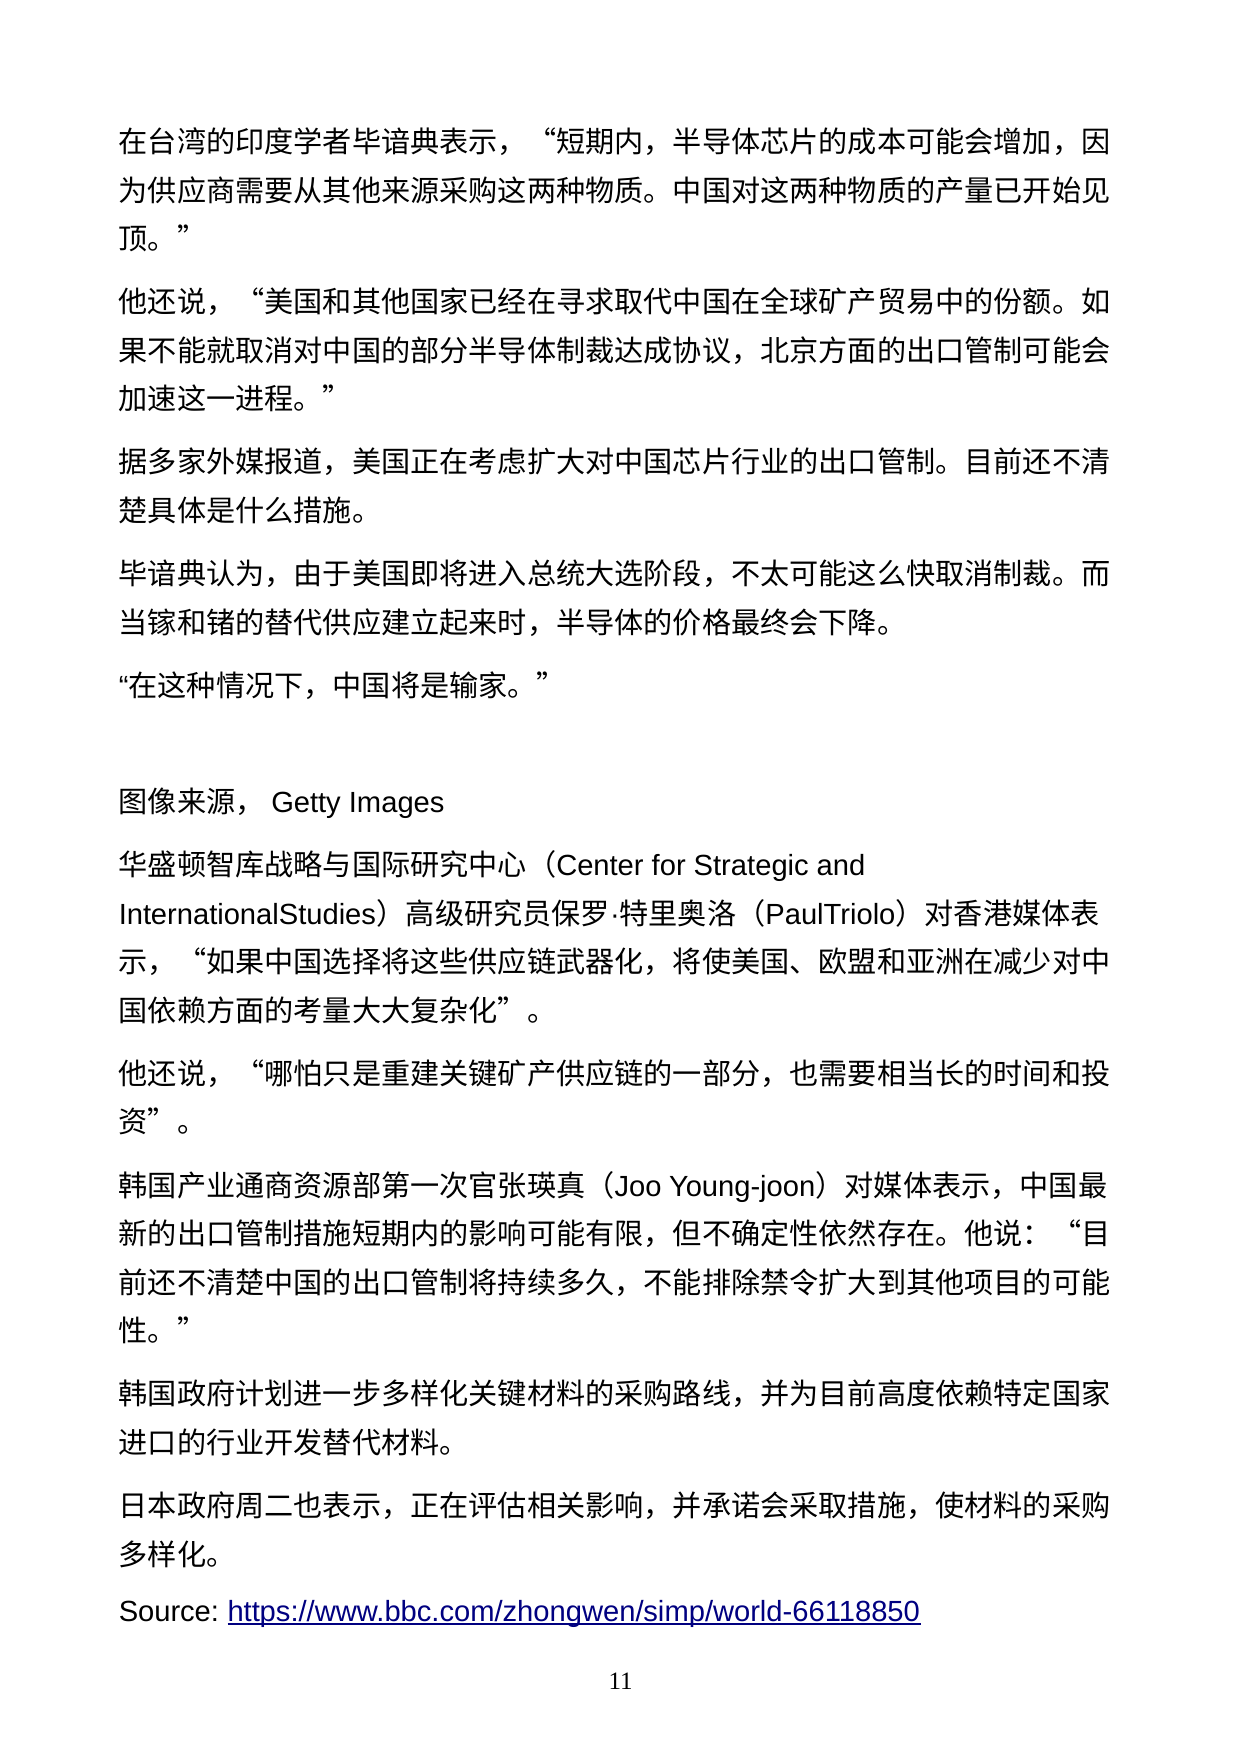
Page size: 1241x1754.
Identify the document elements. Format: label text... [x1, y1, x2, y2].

text 华盛顿智库战略与国际研究中心（Center for Strategic and InternationalStudies）高级研究员保罗·特里奥洛（PaulTriolo）对香港媒体表示，“如果中国选择将这些供应链武器化，将使美国、欧盟和亚洲在减少对中国依赖方面的考量大大复杂化”。 [118, 842, 1122, 1029]
text Source: https://www.bbc.com/zhongwen/simp/world-66118850 [118, 1594, 1122, 1628]
text 图像来源， Getty Images [118, 778, 1122, 821]
text 他还说，“哪怕只是重建关键矿产供应链的一部分，也需要相当长的时间和投资”。 [118, 1050, 1122, 1141]
text 据多家外媒报道，美国正在考虑扩大对中国芯片行业的出口管制。目前还不清楚具体是什么措施。 [118, 439, 1122, 530]
text “在这种情况下，中国将是输家。” [118, 662, 1122, 704]
text 他还说，“美国和其他国家已经在寻求取代中国在全球矿产贸易中的份额。如果不能就取消对中国的部分半导体制裁达成协议，北京方面的出口管制可能会加速这一进程。” [118, 279, 1122, 418]
text 韩国产业通商资源部第一次官张瑛真（Joo Young-joon）对媒体表示，中国最新的出口管制措施短期内的影响可能有限，但不确定性依然存在。他说：“目前还不清楚中国的出口管制将持续多久，不能排除禁令扩大到其他项目的可能性。” [118, 1162, 1122, 1350]
text 韩国政府计划进一步多样化关键材料的采购路线，并为目前高度依赖特定国家进口的行业开发替代材料。 [118, 1371, 1122, 1462]
text 在台湾的印度学者毕谙典表示，“短期内，半导体芯片的成本可能会增加，因为供应商需要从其他来源采购这两种物质。中国对这两种物质的产量已开始见顶。” [118, 118, 1122, 258]
text 日本政府周二也表示，正在评估相关影响，并承诺会采取措施，使材料的采购多样化。 [118, 1482, 1122, 1573]
text 毕谙典认为，由于美国即将进入总统大选阶段，不太可能这么快取消制裁。而当镓和锗的替代供应建立起来时，半导体的价格最终会下降。 [118, 551, 1122, 641]
